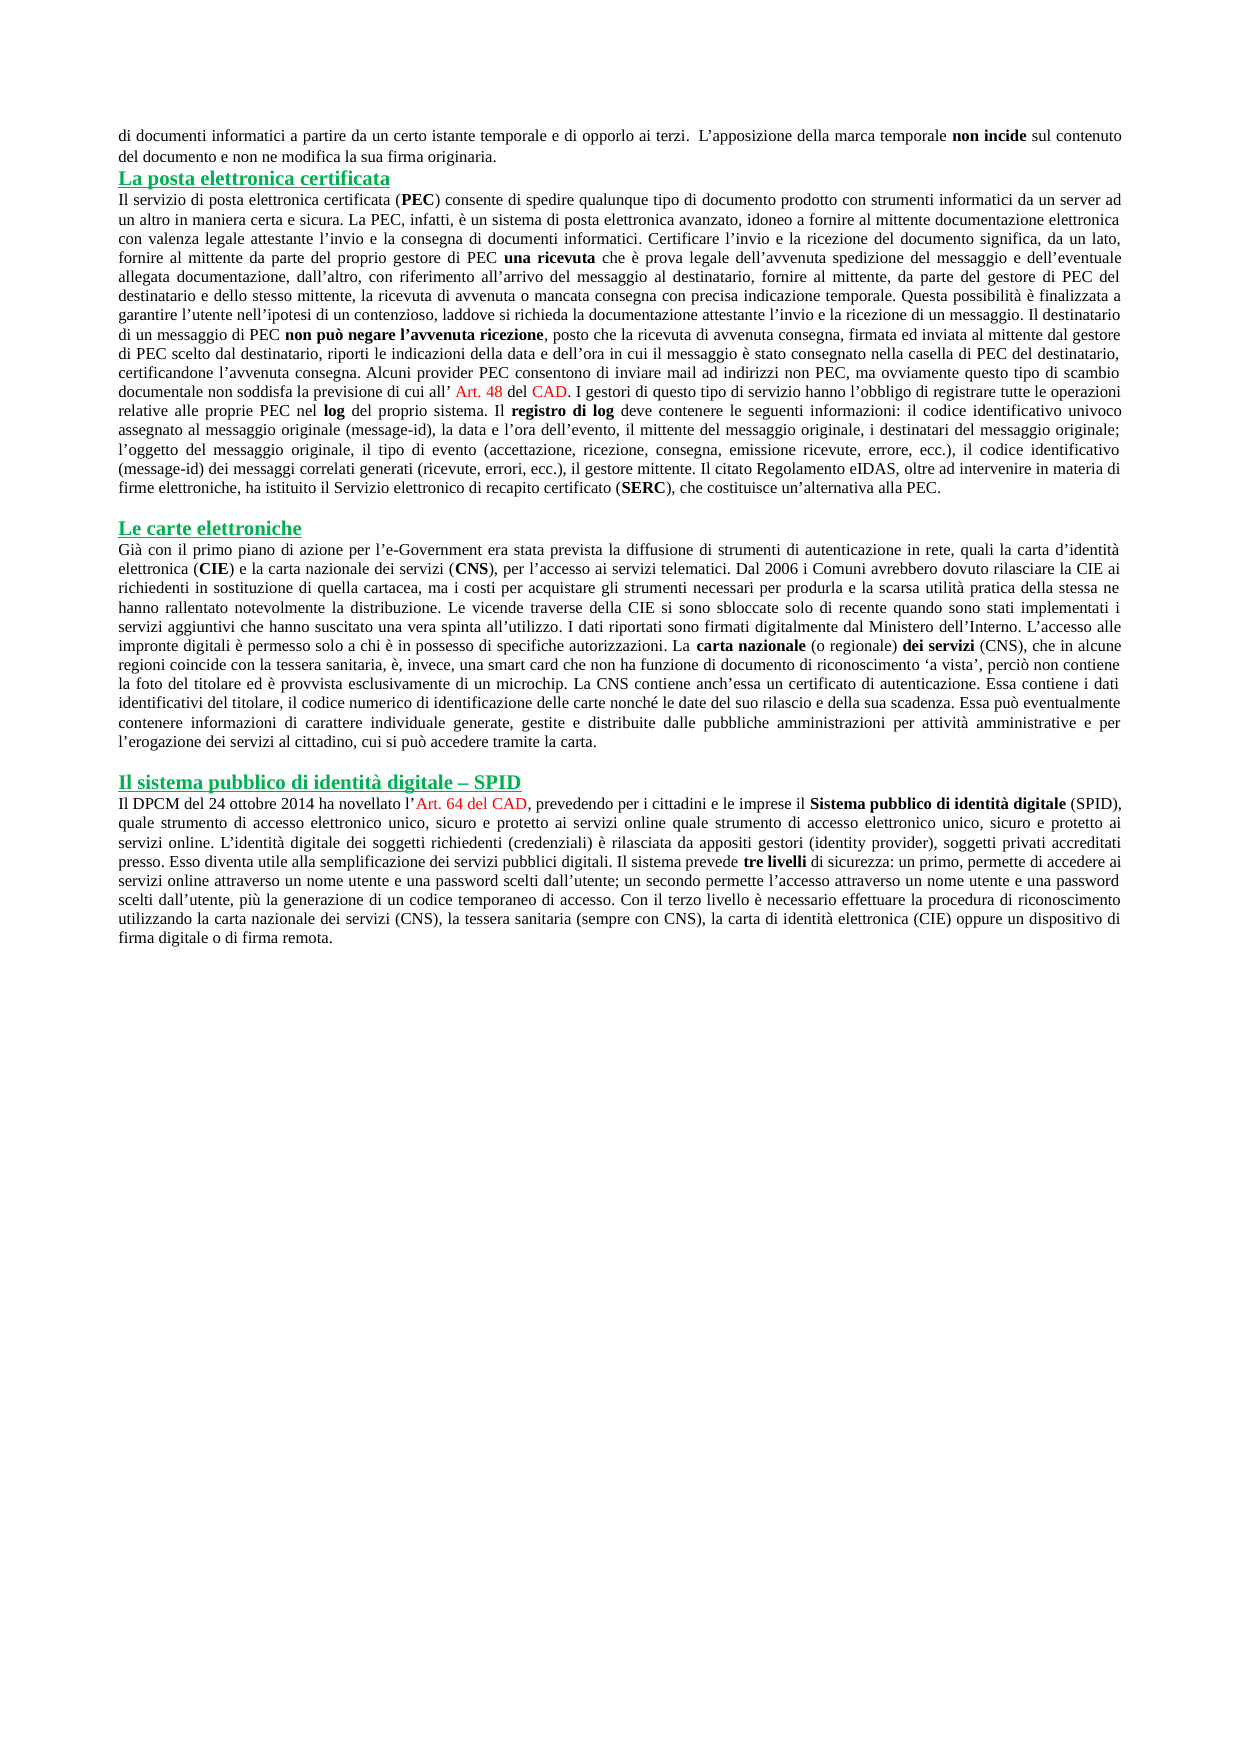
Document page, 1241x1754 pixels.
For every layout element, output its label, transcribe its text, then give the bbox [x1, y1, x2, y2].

text Le carte elettroniche [118, 516, 1122, 540]
text Il DPCM del 24 ottobre 2014 ha novellato l’Art. 64 del CAD, prevedendo per i cittadini e le imprese il Sistema pubblico di identità digitale (SPID), quale strumento di accesso elettronico unico, sicuro e protetto ai servizi online quale strumento di accesso elettronico unico, sicuro e protetto ai servizi online. L’identità digitale dei soggetti richiedenti (credenziali) è rilasciata da appositi gestori (identity provider), soggetti privati accreditati presso. Esso diventa utile alla semplificazione dei servizi pubblici digitali. Il sistema prevede tre livelli di sicurezza: un primo, permette di accedere ai servizi online attraverso un nome utente e una password scelti dall’utente; un secondo permette l’accesso attraverso un nome utente e una password scelti dall’utente, più la generazione di un codice temporaneo di accesso. Con il terzo livello è necessario effettuare la procedura di riconoscimento utilizzando la carta nazionale dei servizi (CNS), la tessera sanitaria (sempre con CNS), la carta di identità elettronica (CIE) oppure un dispositivo di firma digitale o di firma remota. [118, 794, 1122, 947]
text Il sistema pubblico di identità digitale – SPID [118, 770, 1122, 794]
text Già con il primo piano di azione per l’e-Government era stata prevista la diffusione di strumenti di autenticazione in rete, quali la carta d’identità elettronica (CIE) e la carta nazionale dei servizi (CNS), per l’accesso ai servizi telematici. Dal 2006 i Comuni avrebbero dovuto rilasciare la CIE ai richiedenti in sostituzione di quella cartacea, ma i costi per acquistare gli strumenti necessari per produrla e la scarsa utilità pratica della stessa ne hanno rallentato notevolmente la distribuzione. Le vicende traverse della CIE si sono sbloccate solo di recente quando sono stati implementati i servizi aggiuntivi che hanno suscitato una vera spinta all’utilizzo. I dati riportati sono firmati digitalmente dal Ministero dell’Interno. L’accesso alle impronte digitali è permesso solo a chi è in possesso di specifiche autorizzazioni. La carta nazionale (o regionale) dei servizi (CNS), che in alcune regioni coincide con la tessera sanitaria, è, invece, una smart card che non ha funzione di documento di riconoscimento ‘a vista’, perciò non contiene la foto del titolare ed è provvista esclusivamente di un microchip. La CNS contiene anch’essa un certificato di autenticazione. Essa contiene i dati identificativi del titolare, il codice numerico di identificazione delle carte nonché le date del suo rilascio e della sua scadenza. Essa può eventualmente contenere informazioni di carattere individuale generate, gestite e distribuite dalle pubbliche amministrazioni per attività amministrative e per l’erogazione dei servizi al cittadino, cui si può accedere tramite la carta. [118, 540, 1122, 751]
text di documenti informatici a partire da un certo istante temporale e di opporlo ai terzi. L’apposizione della marca temporale non incide sul contenuto del documento e non ne modifica la sua firma originaria. [118, 118, 1122, 166]
text Il servizio di posta elettronica certificata (PEC) consente di spedire qualunque tipo di documento prodotto con strumenti informatici da un server ad un altro in maniera certa e sicura. La PEC, infatti, è un sistema di posta elettronica avanzato, idoneo a fornire al mittente documentazione elettronica con valenza legale attestante l’invio e la consegna di documenti informatici. Certificare l’invio e la ricezione del documento significa, da un lato, fornire al mittente da parte del proprio gestore di PEC una ricevuta che è prova legale dell’avvenuta spedizione del messaggio e dell’eventuale allegata documentazione, dall’altro, con riferimento all’arrivo del messaggio al destinatario, fornire al mittente, da parte del gestore di PEC del destinatario e dello stesso mittente, la ricevuta di avvenuta o mancata consegna con precisa indicazione temporale. Questa possibilità è finalizzata a garantire l’utente nell’ipotesi di un contenzioso, laddove si richieda la documentazione attestante l’invio e la ricezione di un messaggio. Il destinatario di un messaggio di PEC non può negare l’avvenuta ricezione, posto che la ricevuta di avvenuta consegna, firmata ed inviata al mittente dal gestore di PEC scelto dal destinatario, riporti le indicazioni della data e dell’ora in cui il messaggio è stato consegnato nella casella di PEC del destinatario, certificandone l’avvenuta consegna. Alcuni provider PEC consentono di inviare mail ad indirizzi non PEC, ma ovviamente questo tipo di scambio documentale non soddisfa la previsione di cui all’ Art. 48 del CAD. I gestori di questo tipo di servizio hanno l’obbligo di registrare tutte le operazioni relative alle proprie PEC nel log del proprio sistema. Il registro di log deve contenere le seguenti informazioni: il codice identificativo univoco assegnato al messaggio originale (message-id), la data e l’ora dell’evento, il mittente del messaggio originale, i destinatari del messaggio originale; l’oggetto del messaggio originale, il tipo di evento (accettazione, ricezione, consegna, emissione ricevute, errore, ecc.), il codice identificativo (message-id) dei messaggi correlati generati (ricevute, errori, ecc.), il gestore mittente. Il citato Regolamento eIDAS, oltre ad intervenire in materia di firme elettroniche, ha istituito il Servizio elettronico di recapito certificato (SERC), che costituisce un’alternativa alla PEC. [118, 190, 1122, 497]
text La posta elettronica certificata [118, 166, 1122, 190]
